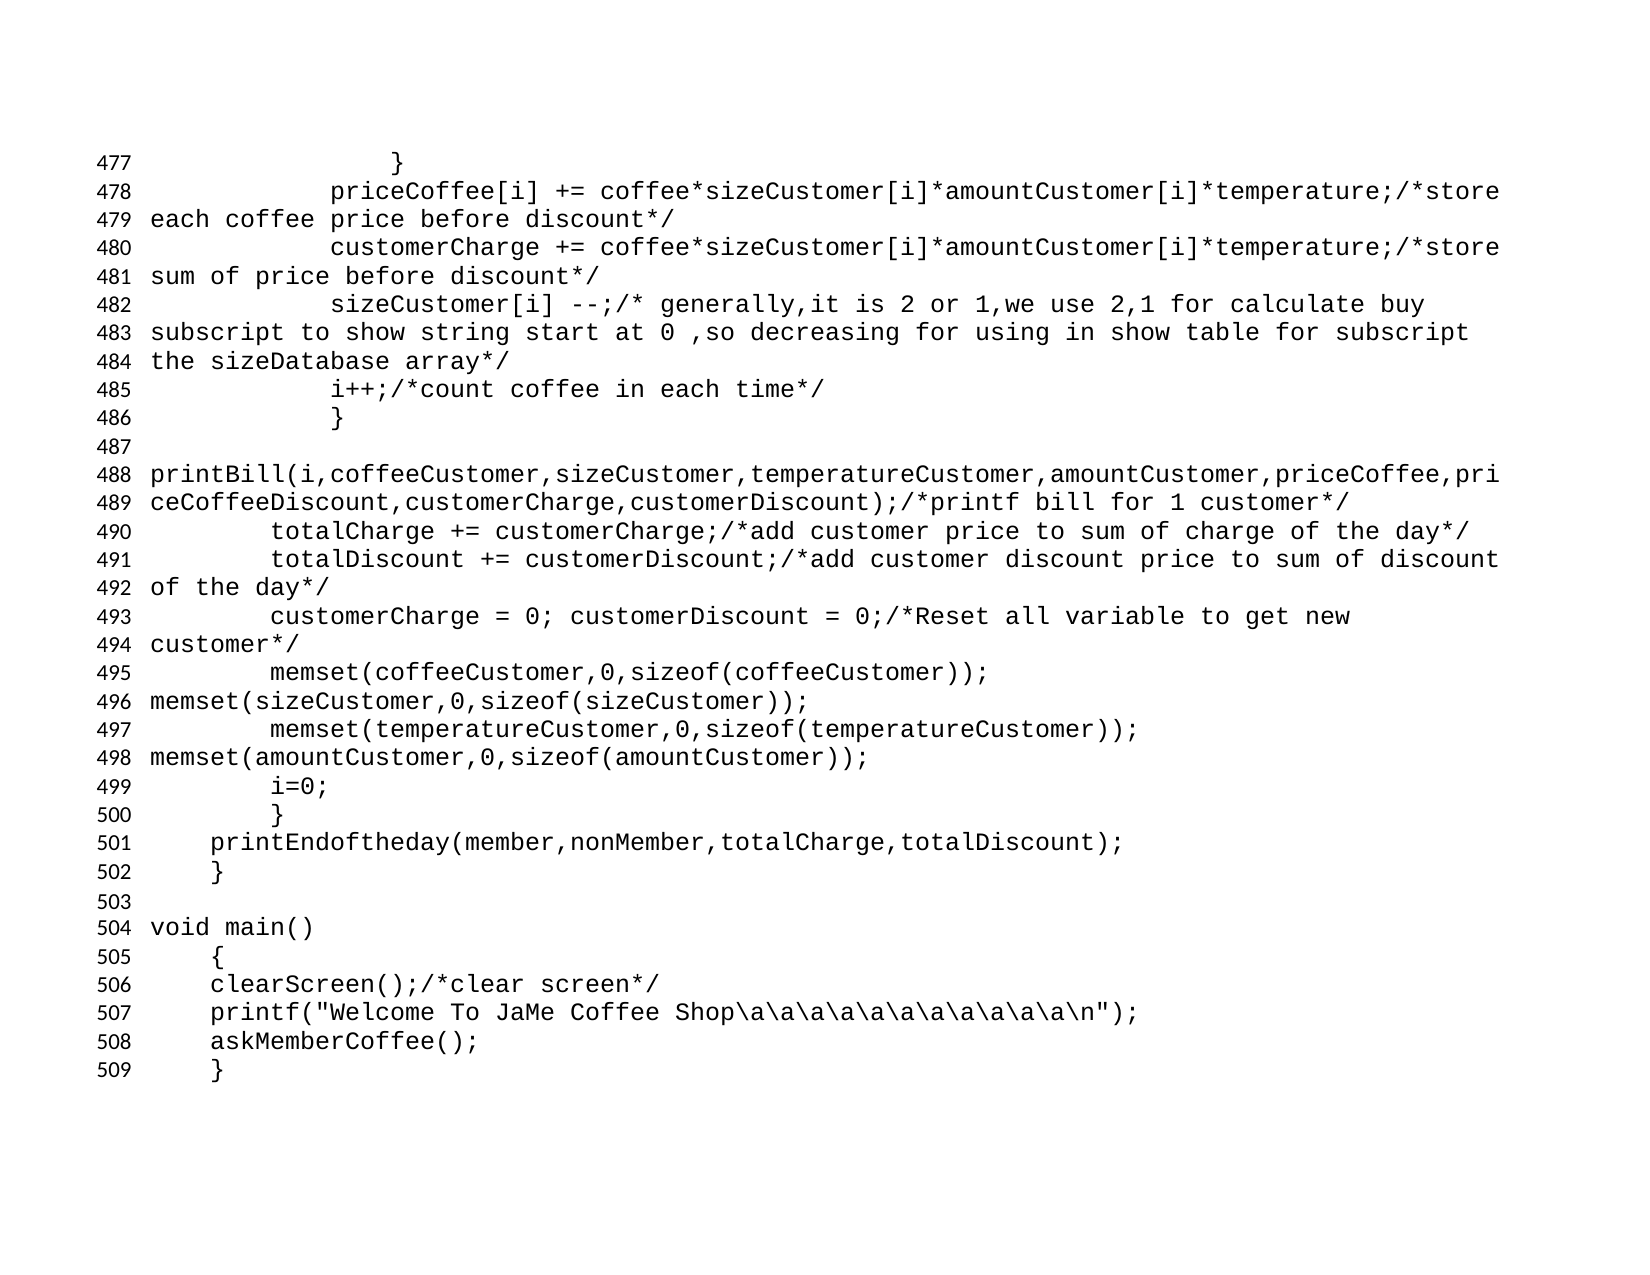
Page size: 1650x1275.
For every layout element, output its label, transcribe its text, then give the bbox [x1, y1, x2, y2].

text } [150, 405, 1500, 433]
text printEndoftheday(member,nonMember,totalCharge,totalDiscount); [150, 830, 1500, 858]
text i++;/*count coffee in each time*/ [150, 377, 1500, 405]
text void main() [150, 915, 1500, 943]
text askMemberCoffee(); [150, 1028, 1500, 1057]
text } [150, 150, 1500, 178]
text priceCoffee[i] += coffee*sizeCustomer[i]*amountCustomer[i]*temperature;/*store each coffee price before discount*/ [150, 178, 1500, 235]
text memset(coffeeCustomer,0,sizeof(coffeeCustomer)); memset(sizeCustomer,0,sizeof(sizeCustomer)); [150, 660, 1500, 717]
text } [150, 802, 1500, 830]
text printf("Welcome To JaMe Coffee Shop\a\a\a\a\a\a\a\a\a\a\a\n"); [150, 1000, 1500, 1028]
text { [150, 943, 1500, 972]
text customerCharge = 0; customerDiscount = 0;/*Reset all variable to get new customer*/ [150, 603, 1500, 660]
text } [150, 1057, 1500, 1085]
text totalDiscount += customerDiscount;/*add customer discount price to sum of discount of the day*/ [150, 547, 1500, 603]
text } [150, 858, 1500, 887]
text totalCharge += customerCharge;/*add customer price to sum of charge of the day*/ [150, 518, 1500, 547]
text i=0; [150, 773, 1500, 802]
text printBill(i,coffeeCustomer,sizeCustomer,temperatureCustomer,amountCustomer,priceCoffee,priceCoffeeDiscount,customerCharge,customerDiscount);/*printf bill for 1 customer*/ [150, 433, 1500, 518]
text memset(temperatureCustomer,0,sizeof(temperatureCustomer)); memset(amountCustomer,0,sizeof(amountCustomer)); [150, 717, 1500, 773]
text sizeCustomer[i] --;/* generally,it is 2 or 1,we use 2,1 for calculate buy subscript to show string start at 0 ,so decreasing for using in show table for subscript the sizeDatabase array*/ [150, 292, 1500, 377]
text customerCharge += coffee*sizeCustomer[i]*amountCustomer[i]*temperature;/*store sum of price before discount*/ [150, 235, 1500, 292]
text clearScreen();/*clear screen*/ [150, 972, 1500, 1000]
